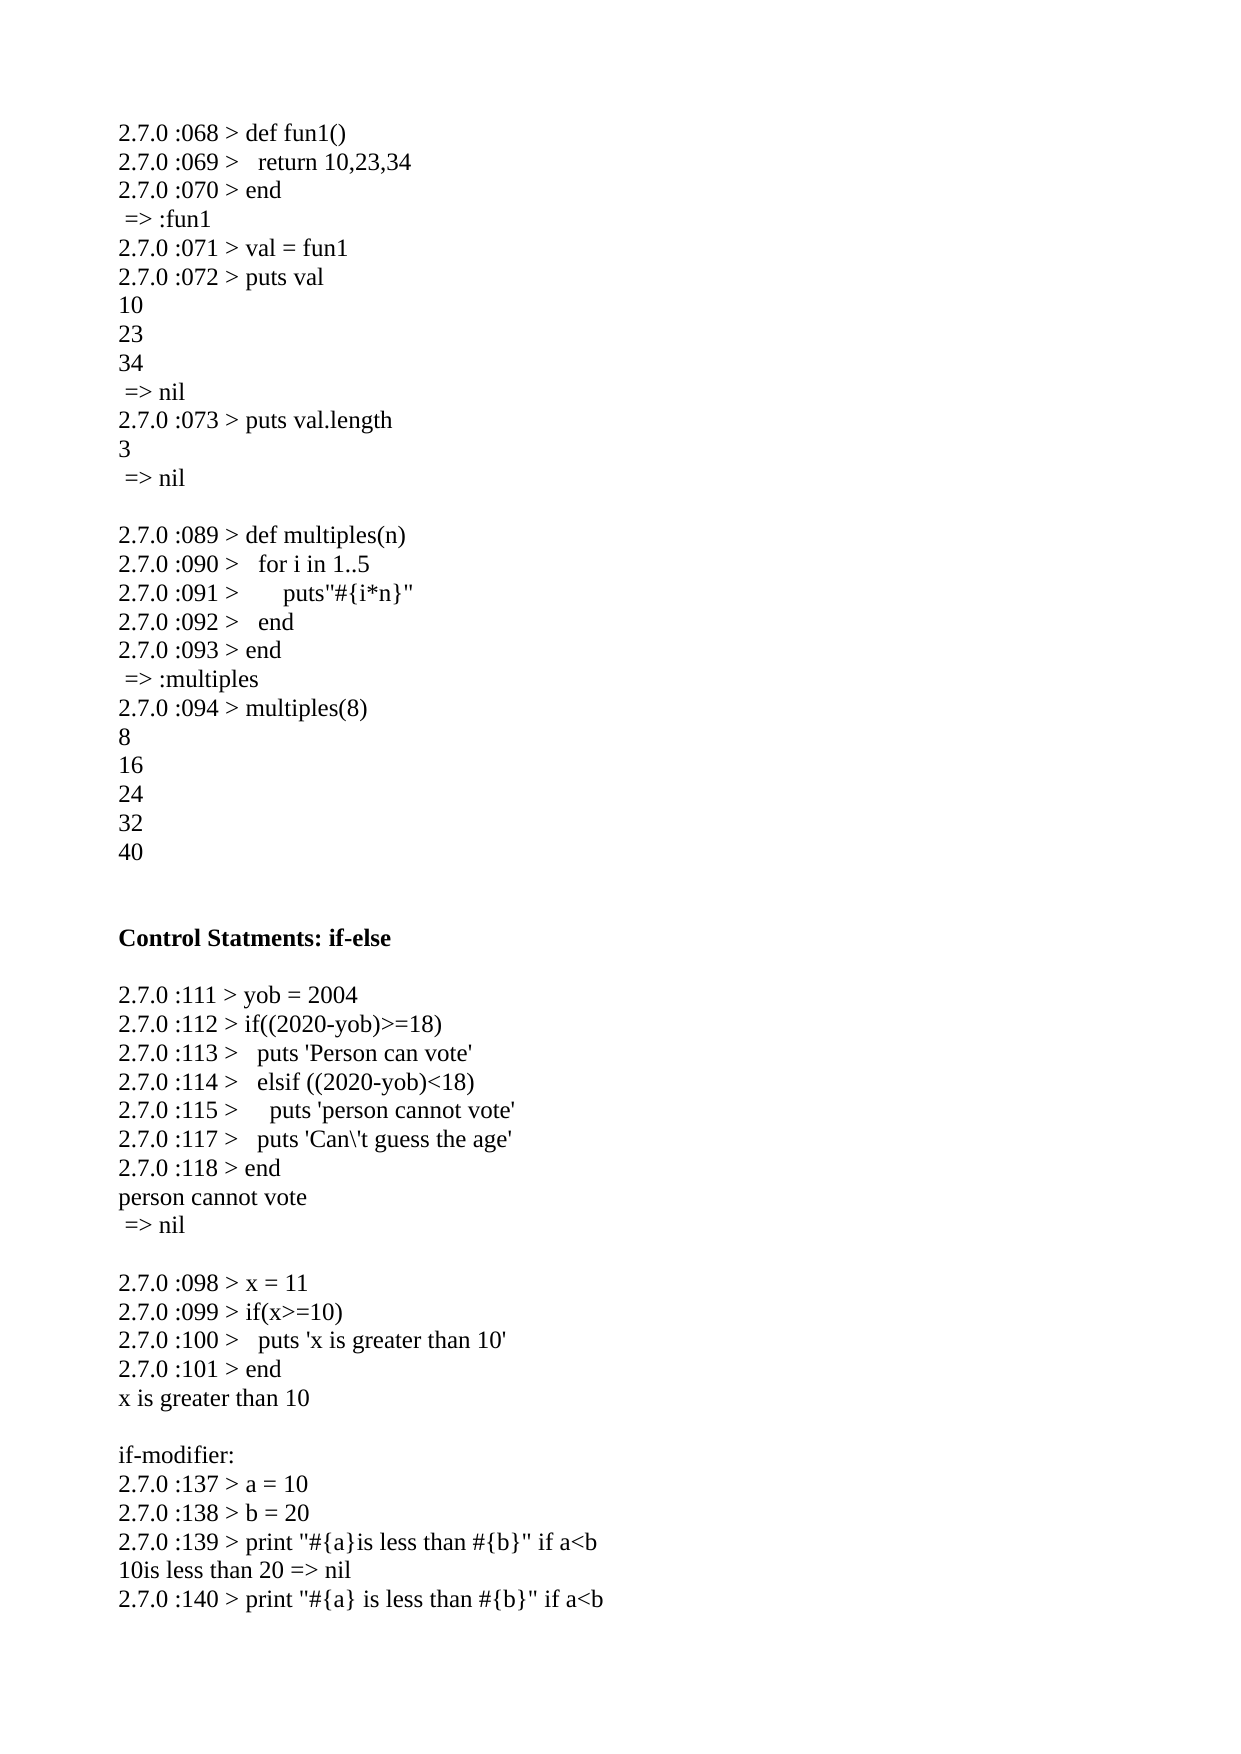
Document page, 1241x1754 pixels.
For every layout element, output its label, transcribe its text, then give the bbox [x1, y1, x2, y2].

text 2.7.0 :101 > end [118, 1354, 1122, 1383]
text x is greater than 10 [118, 1383, 1122, 1412]
text 2.7.0 :089 > def multiples(n) [118, 521, 1122, 549]
text 2.7.0 :111 > yob = 2004 [118, 981, 1122, 1009]
text 2.7.0 :071 > val = fun1 [118, 233, 1122, 262]
text 2.7.0 :072 > puts val [118, 262, 1122, 291]
text => :multiples [118, 664, 1122, 693]
text 32 [118, 808, 1122, 837]
text 2.7.0 :139 > print "#{a}is less than #{b}" if a<b [118, 1527, 1122, 1556]
text 24 [118, 779, 1122, 808]
text 8 [118, 722, 1122, 751]
text 16 [118, 751, 1122, 779]
text => nil [118, 463, 1122, 492]
text 2.7.0 :117 > puts 'Can\'t guess the age' [118, 1124, 1122, 1153]
text 2.7.0 :138 > b = 20 [118, 1498, 1122, 1527]
text 2.7.0 :094 > multiples(8) [118, 693, 1122, 722]
text 2.7.0 :114 > elsif ((2020-yob)<18) [118, 1067, 1122, 1096]
text 10 [118, 291, 1122, 319]
text 2.7.0 :113 > puts 'Person can vote' [118, 1038, 1122, 1067]
text 2.7.0 :118 > end [118, 1153, 1122, 1182]
text Control Statments: if-else [118, 923, 1122, 952]
text 2.7.0 :140 > print "#{a} is less than #{b}" if a<b [118, 1584, 1122, 1613]
text person cannot vote [118, 1182, 1122, 1211]
text 2.7.0 :115 > puts 'person cannot vote' [118, 1096, 1122, 1124]
text 2.7.0 :093 > end [118, 636, 1122, 664]
text => :fun1 [118, 204, 1122, 233]
text 2.7.0 :070 > end [118, 176, 1122, 204]
text 2.7.0 :069 > return 10,23,34 [118, 147, 1122, 176]
text 2.7.0 :090 > for i in 1..5 [118, 549, 1122, 578]
text 40 [118, 837, 1122, 866]
text 2.7.0 :068 > def fun1() [118, 118, 1122, 147]
text 23 [118, 319, 1122, 348]
text 2.7.0 :073 > puts val.length [118, 406, 1122, 434]
text 10is less than 20 => nil [118, 1556, 1122, 1584]
text 2.7.0 :137 > a = 10 [118, 1469, 1122, 1498]
text 34 [118, 348, 1122, 377]
text 3 [118, 434, 1122, 463]
text 2.7.0 :091 > puts"#{i*n}" [118, 578, 1122, 607]
text => nil [118, 377, 1122, 406]
text 2.7.0 :112 > if((2020-yob)>=18) [118, 1009, 1122, 1038]
text 2.7.0 :099 > if(x>=10) [118, 1297, 1122, 1326]
text 2.7.0 :098 > x = 11 [118, 1268, 1122, 1297]
text => nil [118, 1211, 1122, 1239]
text if-modifier: [118, 1441, 1122, 1469]
text 2.7.0 :092 > end [118, 607, 1122, 636]
text 2.7.0 :100 > puts 'x is greater than 10' [118, 1326, 1122, 1354]
